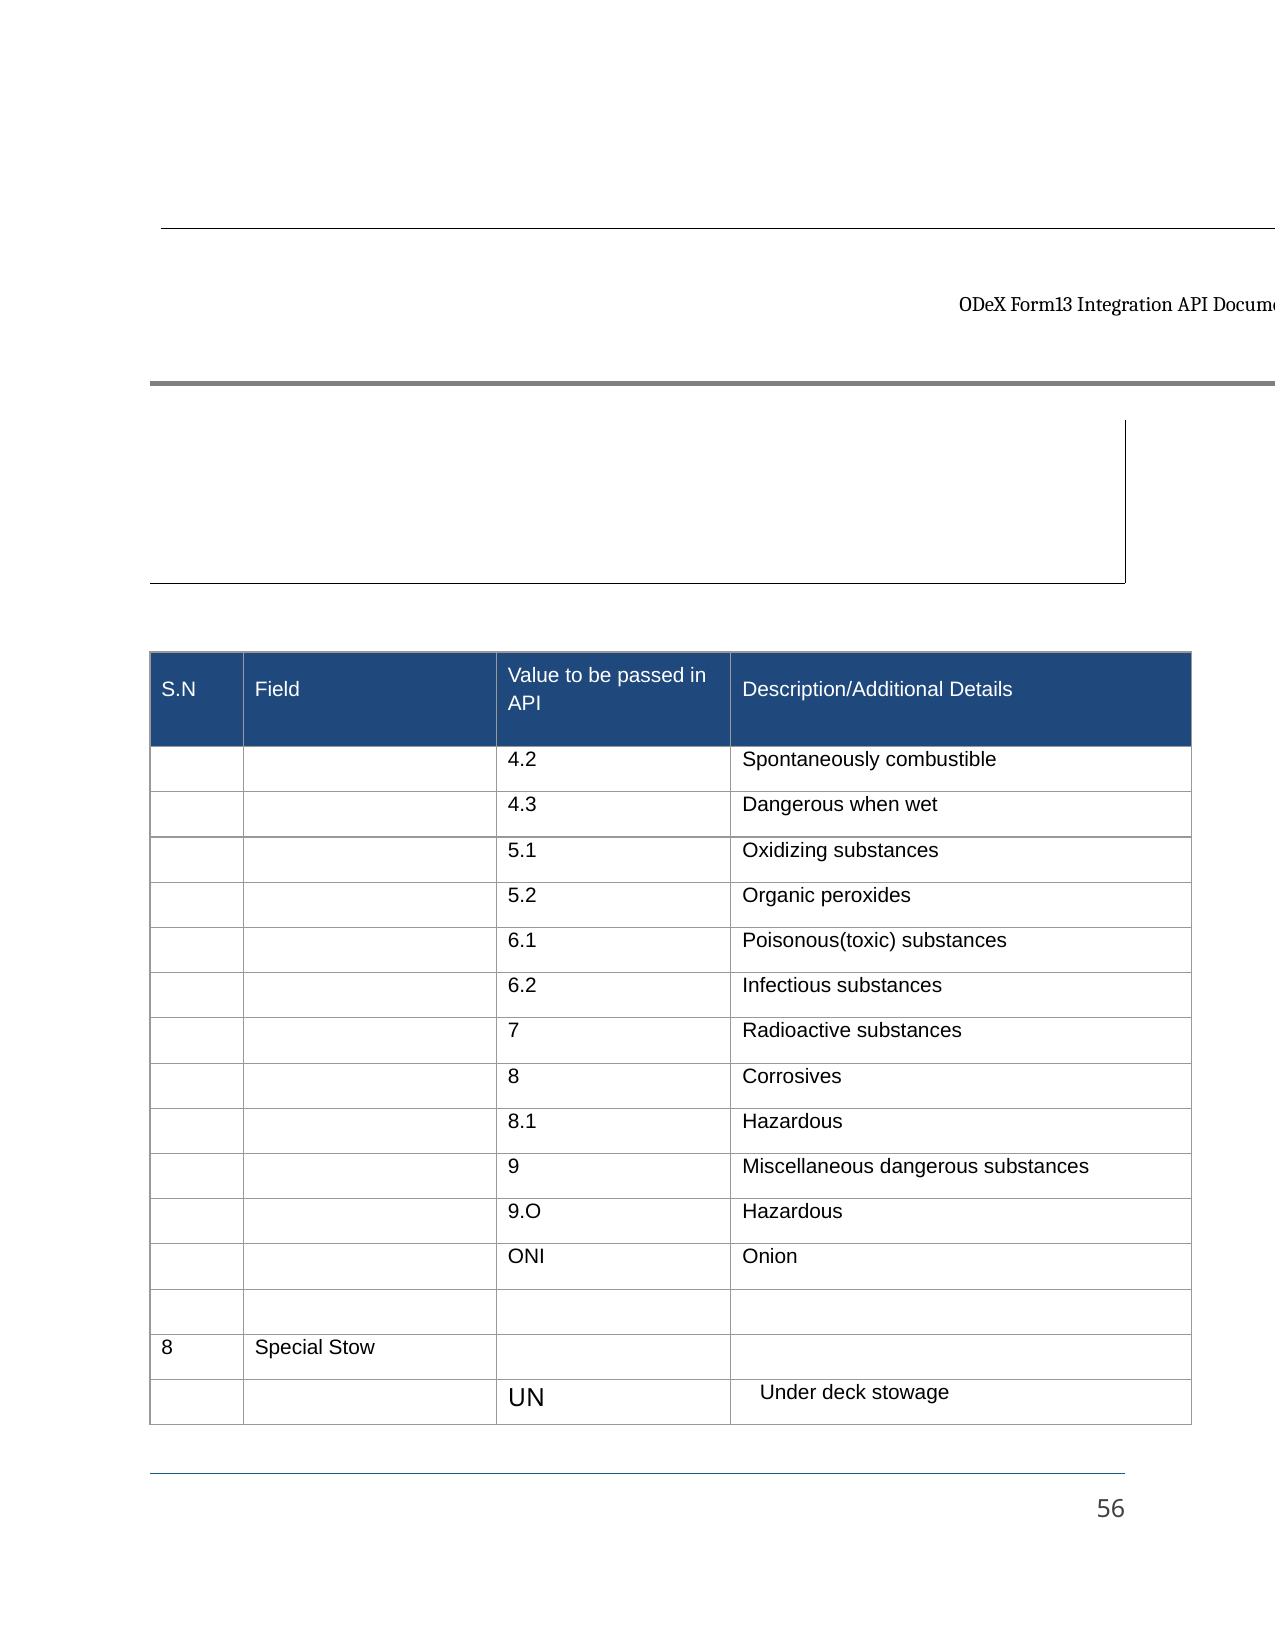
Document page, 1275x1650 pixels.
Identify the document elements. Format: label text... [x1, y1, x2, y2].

table_cell 5.2 [497, 883, 730, 927]
table_header Field [244, 653, 496, 746]
table_cell 8.1 [497, 1109, 730, 1153]
table_cell Hazardous [731, 1109, 1191, 1153]
table_cell Oxidizing substances [731, 838, 1191, 882]
table_cell [244, 1018, 496, 1062]
table_cell [244, 973, 496, 1017]
table_cell 6.1 [497, 928, 730, 972]
table_cell 5.1 [497, 838, 730, 882]
table_cell Hazardous [731, 1199, 1191, 1243]
table_cell [244, 1064, 496, 1108]
table_cell [497, 1335, 730, 1379]
table_cell Radioactive substances [731, 1018, 1191, 1062]
table_cell [151, 1290, 243, 1334]
table_cell [151, 1380, 243, 1424]
table_cell 8 [497, 1064, 730, 1108]
table_cell [151, 1199, 243, 1243]
table_cell [244, 747, 496, 791]
table_cell Special Stow [244, 1335, 496, 1379]
table_cell 4.3 [497, 792, 730, 836]
table_cell [244, 1109, 496, 1153]
table_cell [151, 883, 243, 927]
table_cell [151, 1018, 243, 1062]
table_cell [244, 883, 496, 927]
table_cell [244, 1380, 496, 1424]
table_cell [151, 1109, 243, 1153]
table_cell Miscellaneous dangerous substances [731, 1154, 1191, 1198]
table_cell Poisonous(toxic) substances [731, 928, 1191, 972]
table_cell Under deck stowage [731, 1380, 1191, 1424]
table_cell UN [497, 1380, 730, 1424]
table_cell [244, 1154, 496, 1198]
table_cell [151, 792, 243, 836]
table_cell [731, 1290, 1191, 1334]
table_cell Dangerous when wet [731, 792, 1191, 836]
table_header S.N [151, 653, 243, 746]
table_cell ONI [497, 1244, 730, 1288]
table_cell [731, 1335, 1191, 1379]
table_cell [151, 1064, 243, 1108]
table_cell Onion [731, 1244, 1191, 1288]
table_cell [244, 1290, 496, 1334]
table_cell [244, 792, 496, 836]
table_cell 7 [497, 1018, 730, 1062]
table_cell 4.2 [497, 747, 730, 791]
table_header Value to be passed in API [497, 653, 730, 746]
table_cell Corrosives [731, 1064, 1191, 1108]
table_cell [151, 1154, 243, 1198]
table_cell 8 [151, 1335, 243, 1379]
table_cell [244, 1199, 496, 1243]
table_cell [151, 1244, 243, 1288]
table_cell Infectious substances [731, 973, 1191, 1017]
table_cell 9.O [497, 1199, 730, 1243]
table_cell [244, 838, 496, 882]
table_header Description/Additional Details [731, 653, 1191, 746]
table_cell Organic peroxides [731, 883, 1191, 927]
table_cell Spontaneously combustible [731, 747, 1191, 791]
table_cell [497, 1290, 730, 1334]
table_cell [151, 747, 243, 791]
table_cell [244, 1244, 496, 1288]
table_cell [151, 973, 243, 1017]
table_cell [244, 928, 496, 972]
table_cell [151, 928, 243, 972]
table_cell 9 [497, 1154, 730, 1198]
table_cell 6.2 [497, 973, 730, 1017]
table_cell [151, 838, 243, 882]
